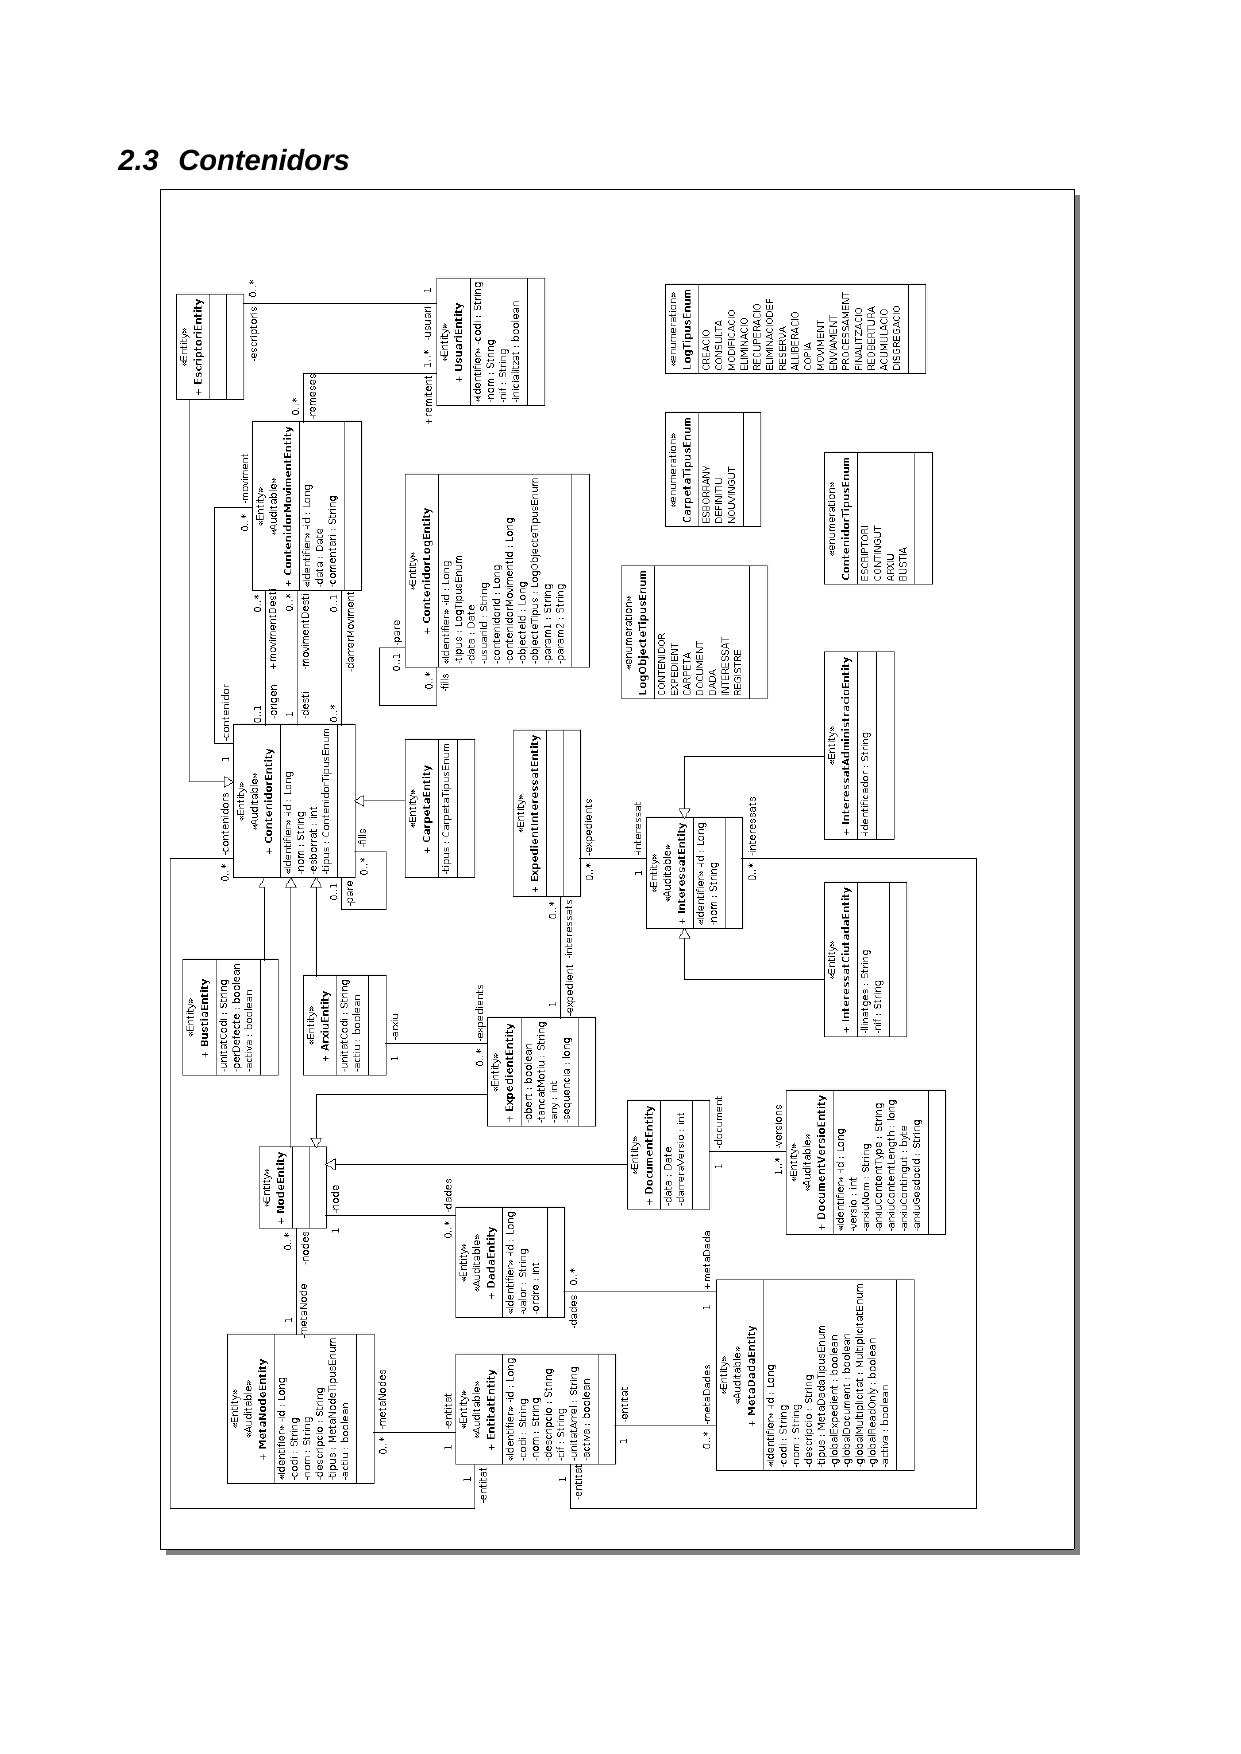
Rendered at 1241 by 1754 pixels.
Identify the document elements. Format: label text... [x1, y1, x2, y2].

subtitle Contenidors [118, 143, 1122, 177]
picture [163, 192, 1072, 1547]
